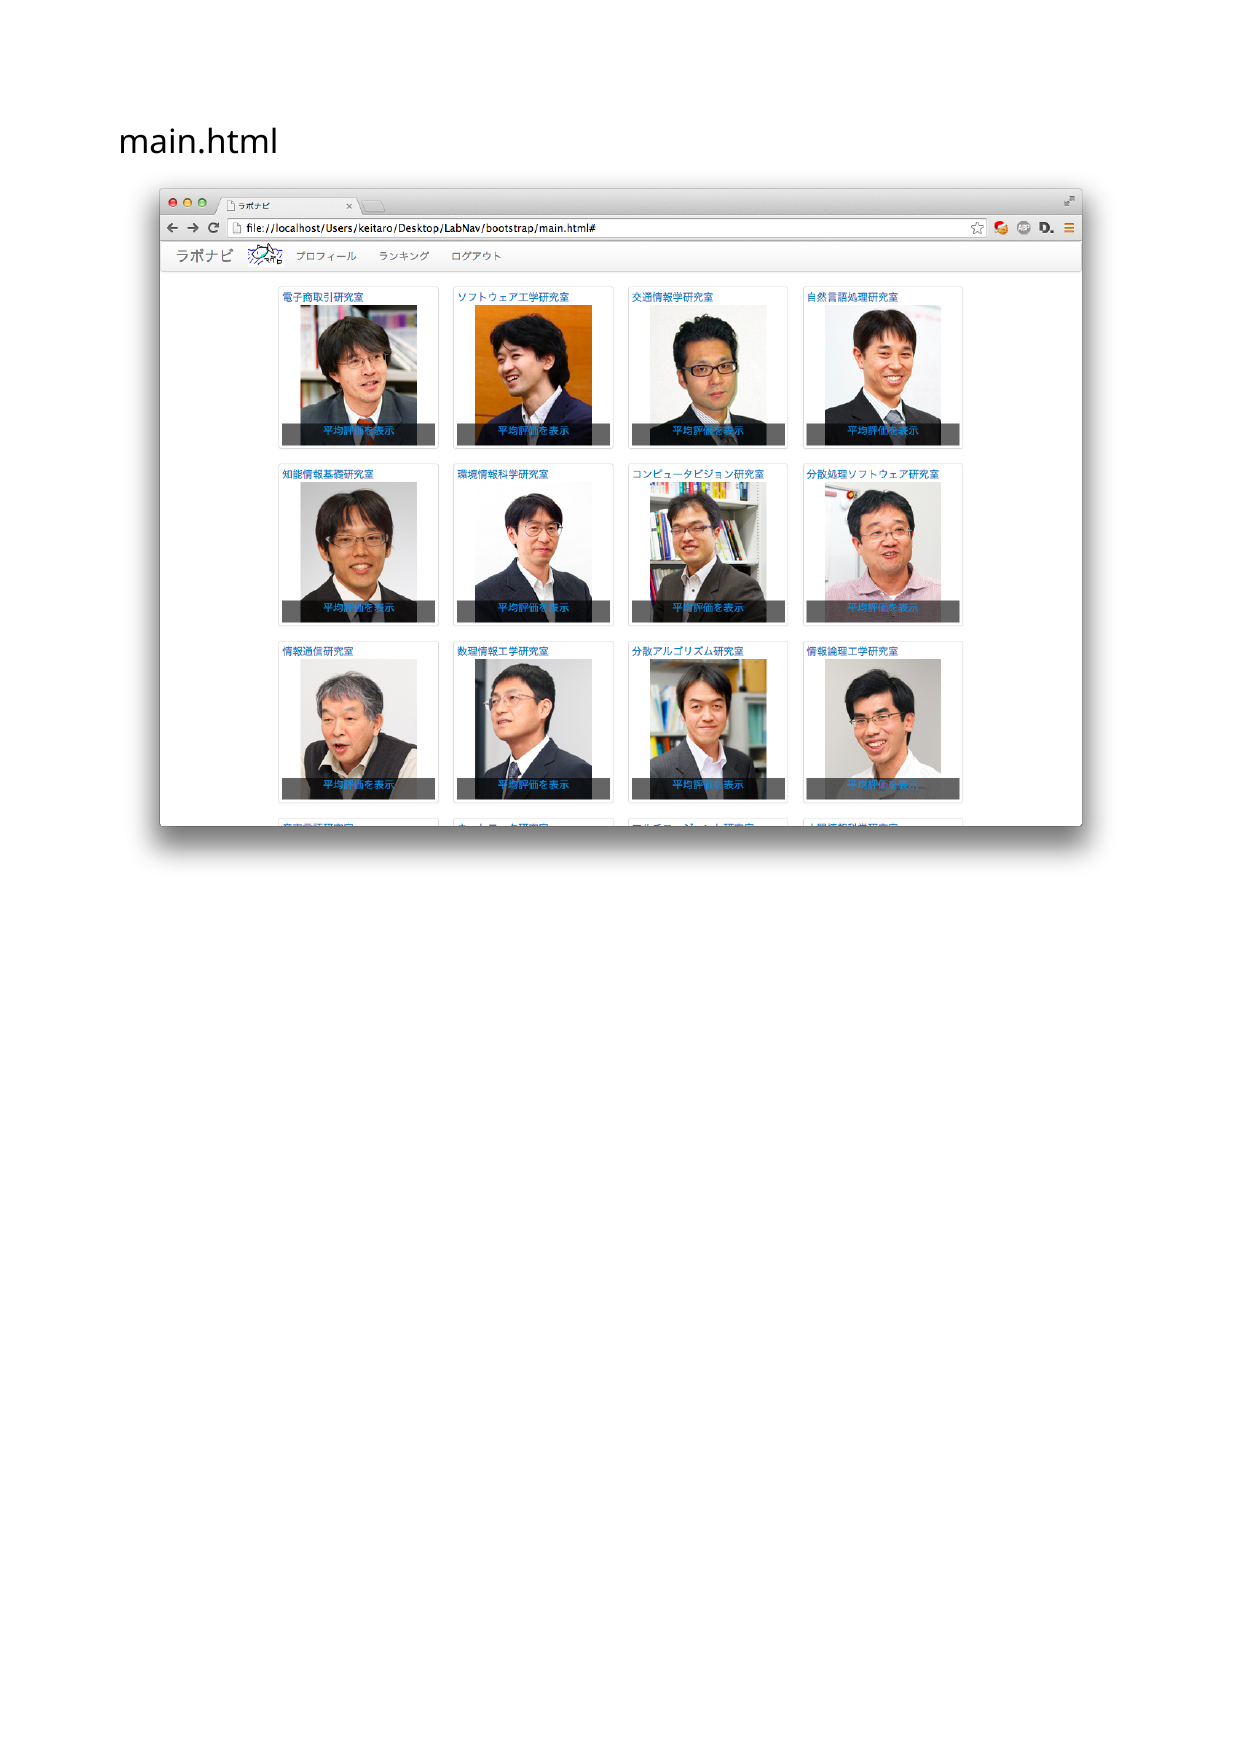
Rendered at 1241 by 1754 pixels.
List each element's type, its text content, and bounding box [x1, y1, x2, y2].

text main.html [118, 118, 1122, 163]
picture [118, 163, 1123, 883]
